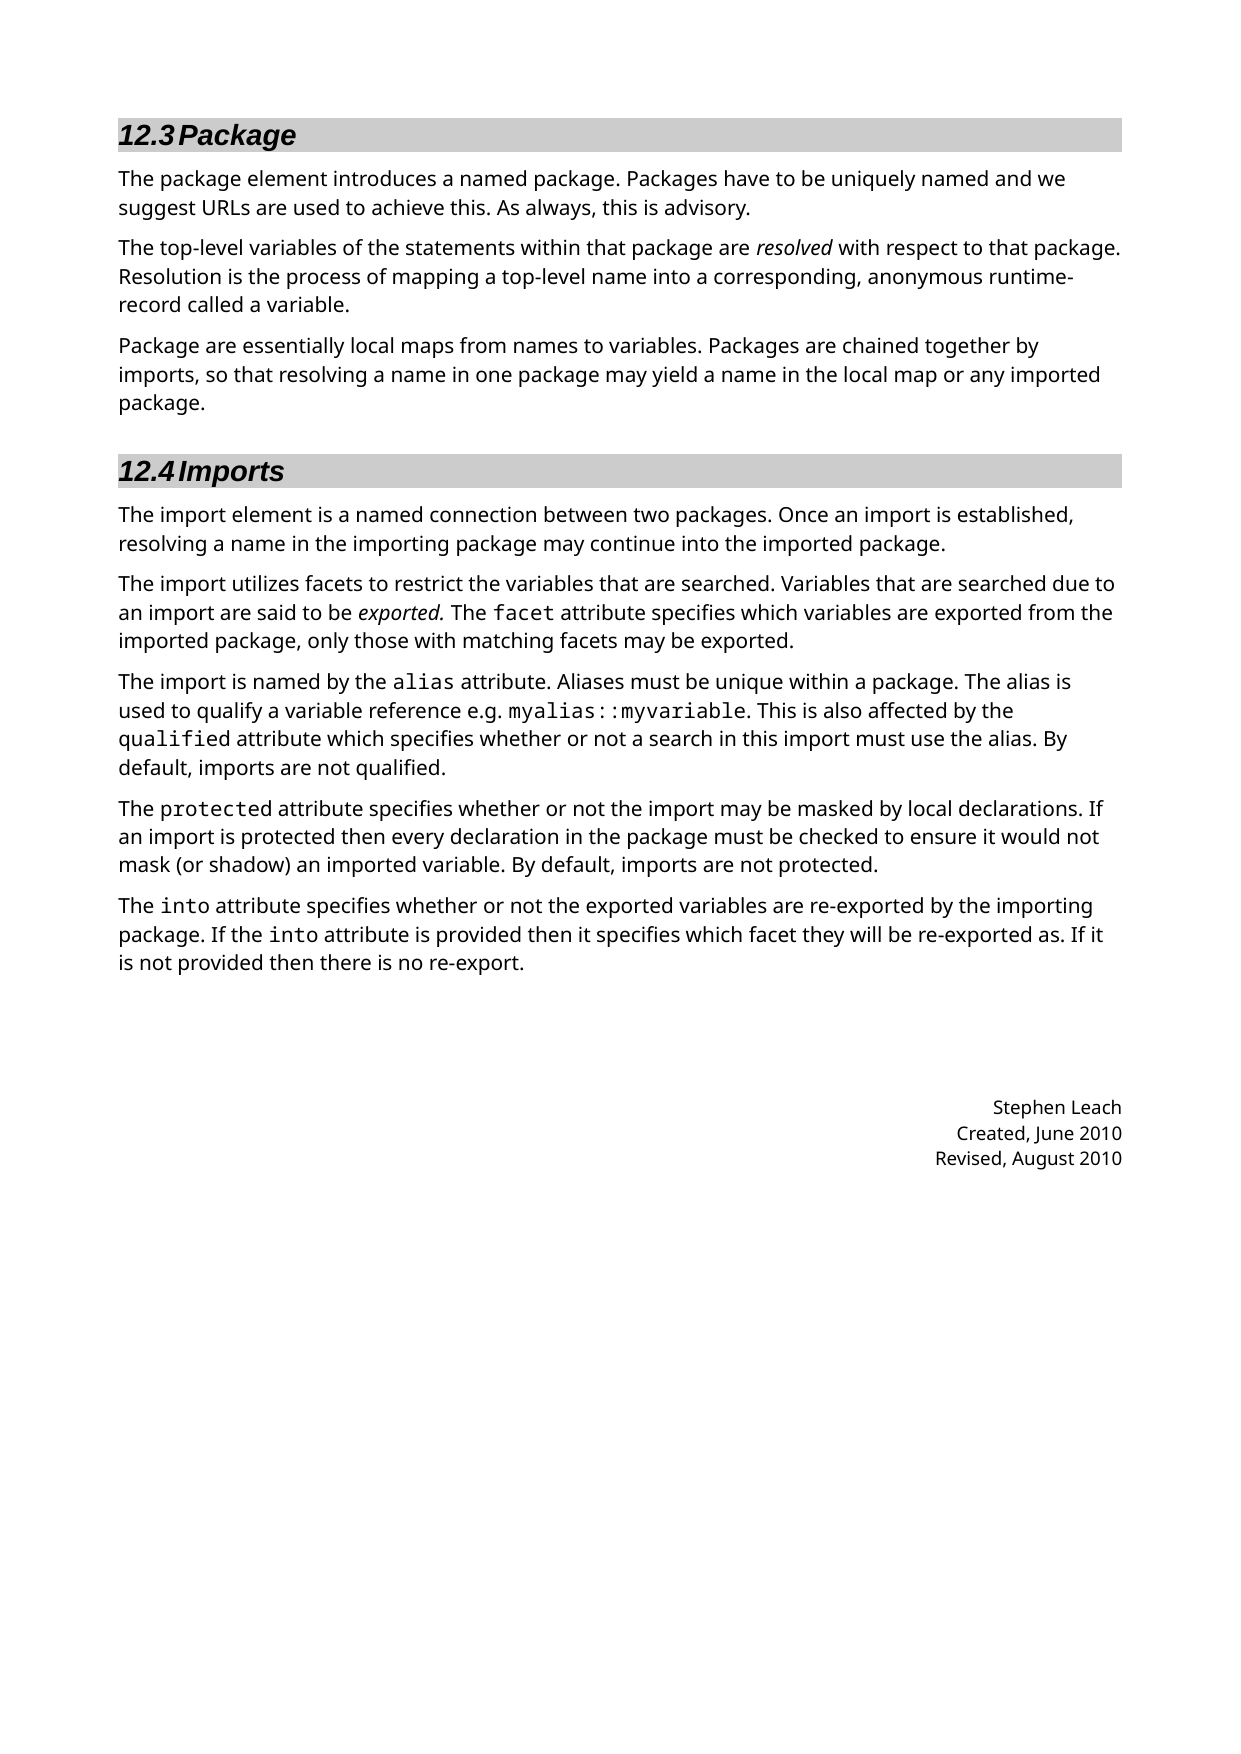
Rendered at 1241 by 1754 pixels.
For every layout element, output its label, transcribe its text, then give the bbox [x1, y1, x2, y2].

text Package are essentially local maps from names to variables. Packages are chained together by imports, so that resolving a name in one package may yield a name in the local map or any imported package. [118, 331, 1122, 417]
subtitle Package [118, 118, 1122, 152]
text The import element is a named connection between two packages. Once an import is established, resolving a name in the importing package may continue into the imported package. [118, 500, 1122, 557]
text The import utilizes facets to restrict the variables that are searched. Variables that are searched due to an import are said to be exported. The facet attribute specifies which variables are exported from the imported package, only those with matching facets may be exported. [118, 569, 1122, 655]
text The into attribute specifies whether or not the exported variables are re-exported by the importing package. If the into attribute is provided then it specifies which facet they will be re-exported as. If it is not provided then there is no re-export. [118, 891, 1122, 977]
text Stephen Leach [118, 1095, 1122, 1120]
text The top-level variables of the statements within that package are resolved with respect to that package. Resolution is the process of mapping a top-level name into a corresponding, anonymous runtime-record called a variable. [118, 233, 1122, 319]
text The package element introduces a named package. Packages have to be uniquely named and we suggest URLs are used to achieve this. As always, this is advisory. [118, 164, 1122, 221]
text Revised, August 2010 [118, 1146, 1122, 1171]
subtitle Imports [118, 454, 1122, 488]
text Created, June 2010 [118, 1120, 1122, 1146]
text The import is named by the alias attribute. Aliases must be unique within a package. The alias is used to qualify a variable reference e.g. myalias::myvariable. This is also affected by the qualified attribute which specifies whether or not a search in this import must use the alias. By default, imports are not qualified. [118, 667, 1122, 781]
text The protected attribute specifies whether or not the import may be masked by local declarations. If an import is protected then every declaration in the package must be checked to ensure it would not mask (or shadow) an imported variable. By default, imports are not protected. [118, 794, 1122, 879]
